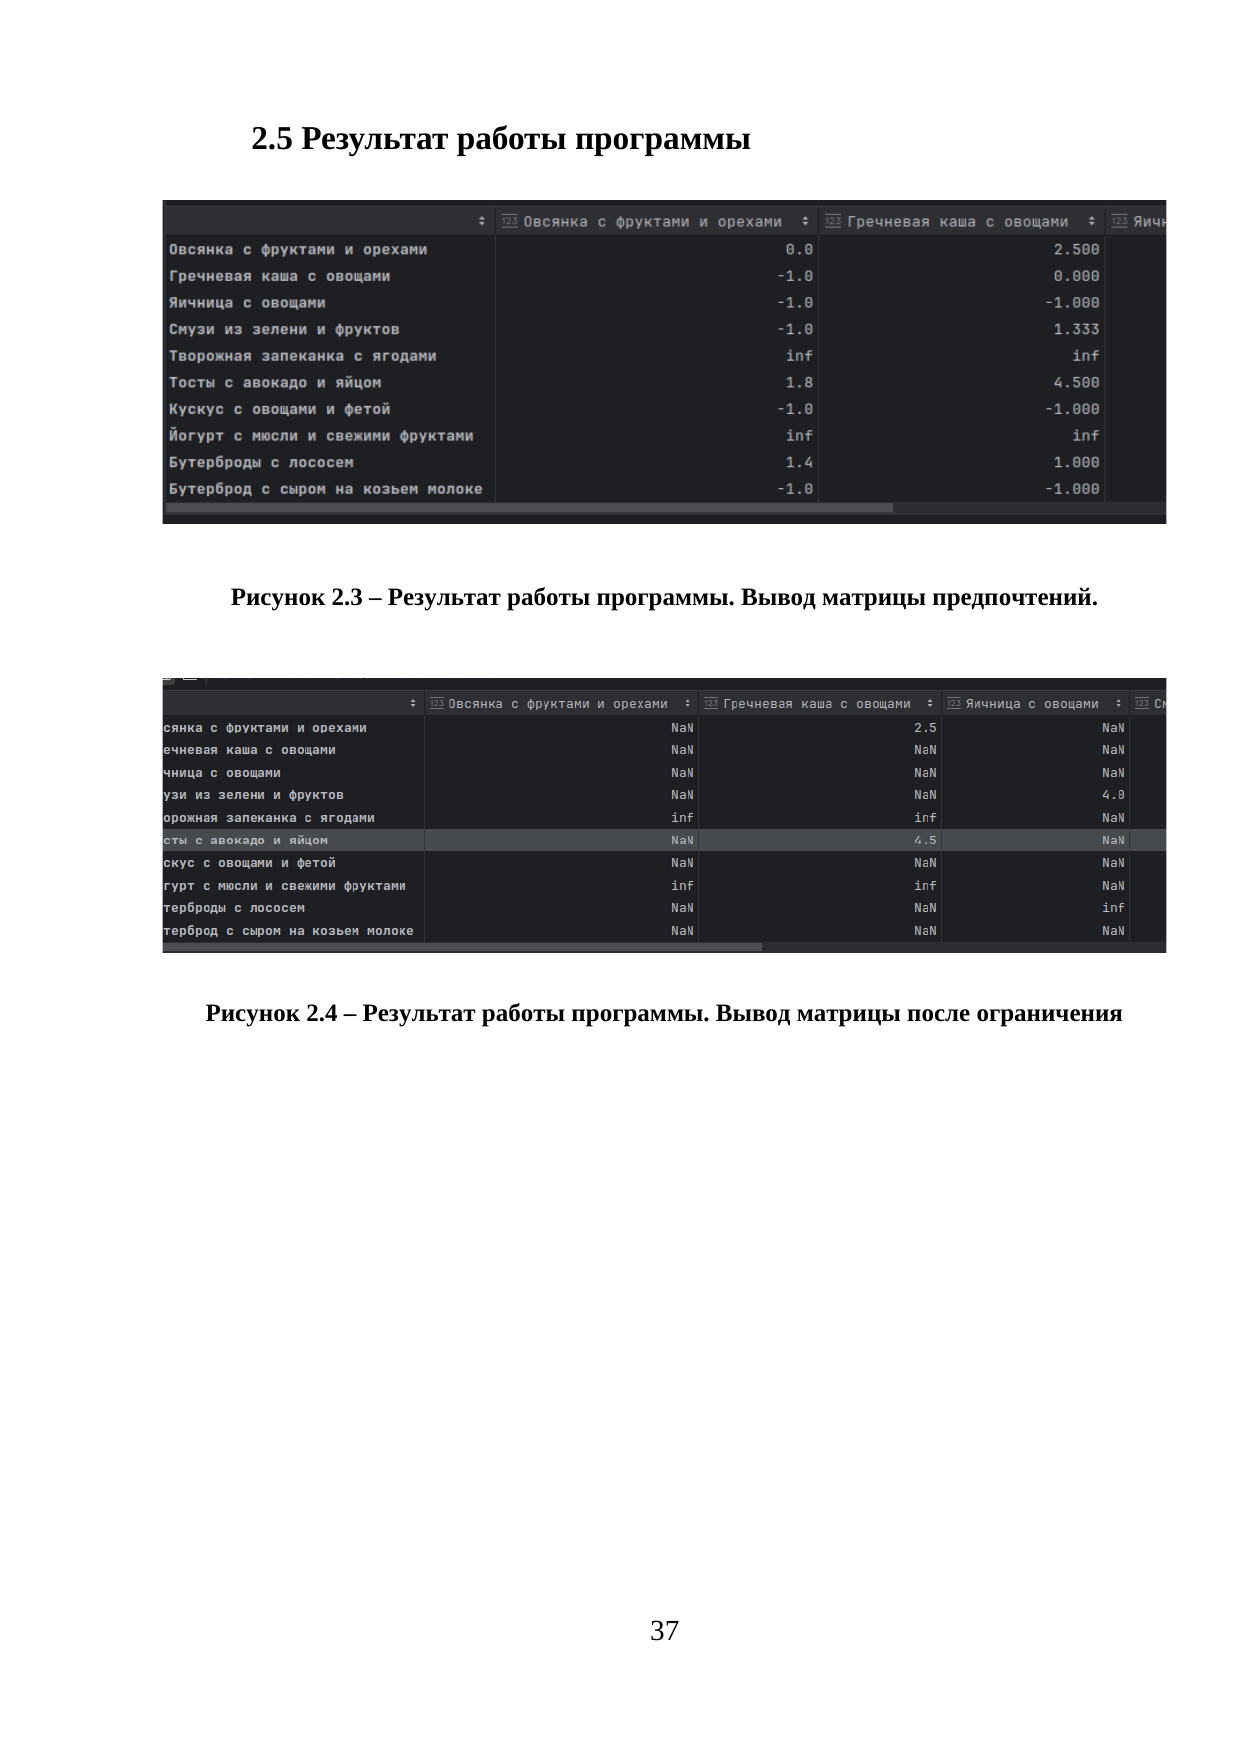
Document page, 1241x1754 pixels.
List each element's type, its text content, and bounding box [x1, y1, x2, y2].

text Рисунок 2.4 – Результат работы программы. Вывод матрицы после ограничения [177, 953, 1152, 1027]
subtitle 2.5 Результат работы программы [177, 118, 1152, 156]
text Рисунок 2.3 – Результат работы программы. Вывод матрицы предпочтений. [177, 524, 1152, 611]
picture [162, 200, 1167, 524]
picture [162, 678, 1167, 953]
